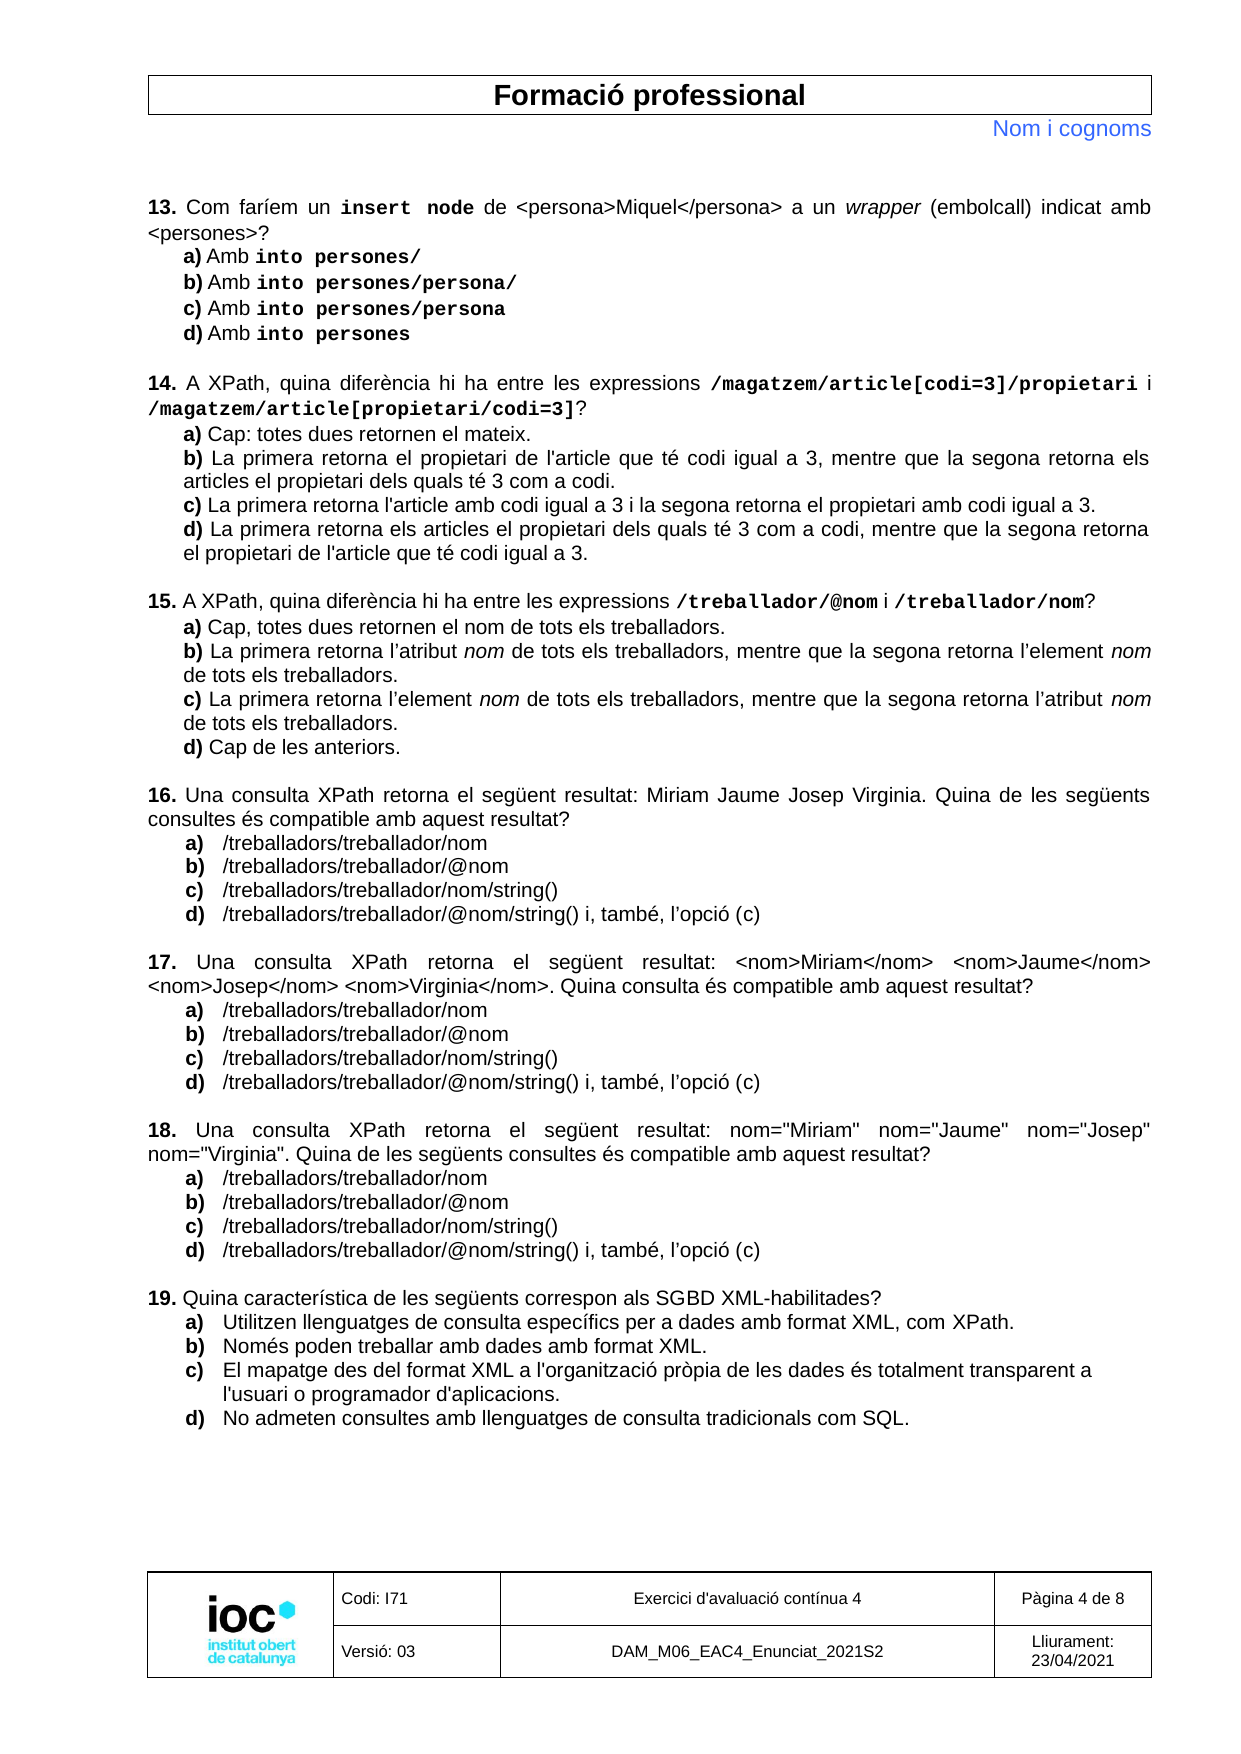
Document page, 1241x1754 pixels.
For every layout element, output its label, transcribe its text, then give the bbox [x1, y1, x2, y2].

list El mapatge des del format XML a l'organització pròpia de les dades és totalment transparent a l'usuari o programador d'aplicacions. [185, 1357, 1151, 1405]
text b) La primera retorna el propietari de l'article que té codi igual a 3, mentre que la segona retorna els articles el propietari dels quals té 3 com a codi. [183, 445, 1151, 493]
text b) La primera retorna l’atribut nom de tots els treballadors, mentre que la segona retorna l’element nom de tots els treballadors. [183, 639, 1151, 687]
text c) La primera retorna l'article amb codi igual a 3 i la segona retorna el propietari amb codi igual a 3. [183, 493, 1151, 517]
text 19. Quina característica de les següents correspon als SGBD XML-habilitades? [148, 1286, 1151, 1309]
text a) Cap: totes dues retornen el mateix. [183, 421, 1151, 445]
list /treballadors/treballador/nom/string() [185, 1046, 1151, 1070]
list /treballadors/treballador/nom [185, 1166, 1151, 1190]
text 17. Una consulta XPath retorna el següent resultat: <nom>Miriam</nom> <nom>Jaume</nom> <nom>Josep</nom> <nom>Virginia</nom>. Quina consulta és compatible amb aquest resultat? [148, 950, 1151, 998]
picture [195, 1581, 309, 1677]
list /treballadors/treballador/nom [185, 830, 1151, 854]
list Utilitzen llenguatges de consulta específics per a dades amb format XML, com XPath. [185, 1309, 1151, 1333]
list /treballadors/treballador/@nom [185, 1022, 1151, 1046]
list /treballadors/treballador/nom/string() [185, 878, 1151, 902]
list /treballadors/treballador/@nom [185, 854, 1151, 878]
text d) Cap de les anteriors. [183, 734, 1151, 758]
text 18. Una consulta XPath retorna el següent resultat: nom="Miriam" nom="Jaume" nom="Josep" nom="Virginia". Quina de les següents consultes és compatible amb aquest resultat? [148, 1118, 1151, 1166]
text c) La primera retorna l’element nom de tots els treballadors, mentre que la segona retorna l’atribut nom de tots els treballadors. [183, 687, 1151, 734]
list /treballadors/treballador/@nom [185, 1190, 1151, 1214]
list /treballadors/treballador/@nom/string() i, també, l’opció (c) [185, 1070, 1151, 1094]
text a) Amb into persones/ [183, 244, 1151, 270]
text 15. A XPath, quina diferència hi ha entre les expressions /treballador/@nom i /treballador/nom? [148, 589, 1151, 615]
text c) Amb into persones/persona [183, 295, 1151, 321]
text 14. A XPath, quina diferència hi ha entre les expressions /magatzem/article[codi=3]/propietari i /magatzem/article[propietari/codi=3]? [148, 370, 1151, 421]
text 13. Com faríem un insert node de <persona>Miquel</persona> a un wrapper (embolcall) indicat amb <persones>? [148, 195, 1151, 244]
text d) La primera retorna els articles el propietari dels quals té 3 com a codi, mentre que la segona retorna el propietari de l'article que té codi igual a 3. [183, 517, 1151, 565]
list /treballadors/treballador/@nom/string() i, també, l’opció (c) [185, 1238, 1151, 1262]
text b) Amb into persones/persona/ [183, 270, 1151, 295]
list Només poden treballar amb dades amb format XML. [185, 1333, 1151, 1357]
text d) Amb into persones [183, 321, 1151, 346]
list No admeten consultes amb llenguatges de consulta tradicionals com SQL. [185, 1405, 1151, 1429]
list /treballadors/treballador/@nom/string() i, també, l’opció (c) [185, 902, 1151, 926]
text 16. Una consulta XPath retorna el següent resultat: Miriam Jaume Josep Virginia. Quina de les següents consultes és compatible amb aquest resultat? [148, 782, 1151, 830]
list /treballadors/treballador/nom [185, 998, 1151, 1022]
list /treballadors/treballador/nom/string() [185, 1214, 1151, 1238]
text a) Cap, totes dues retornen el nom de tots els treballadors. [183, 615, 1151, 639]
